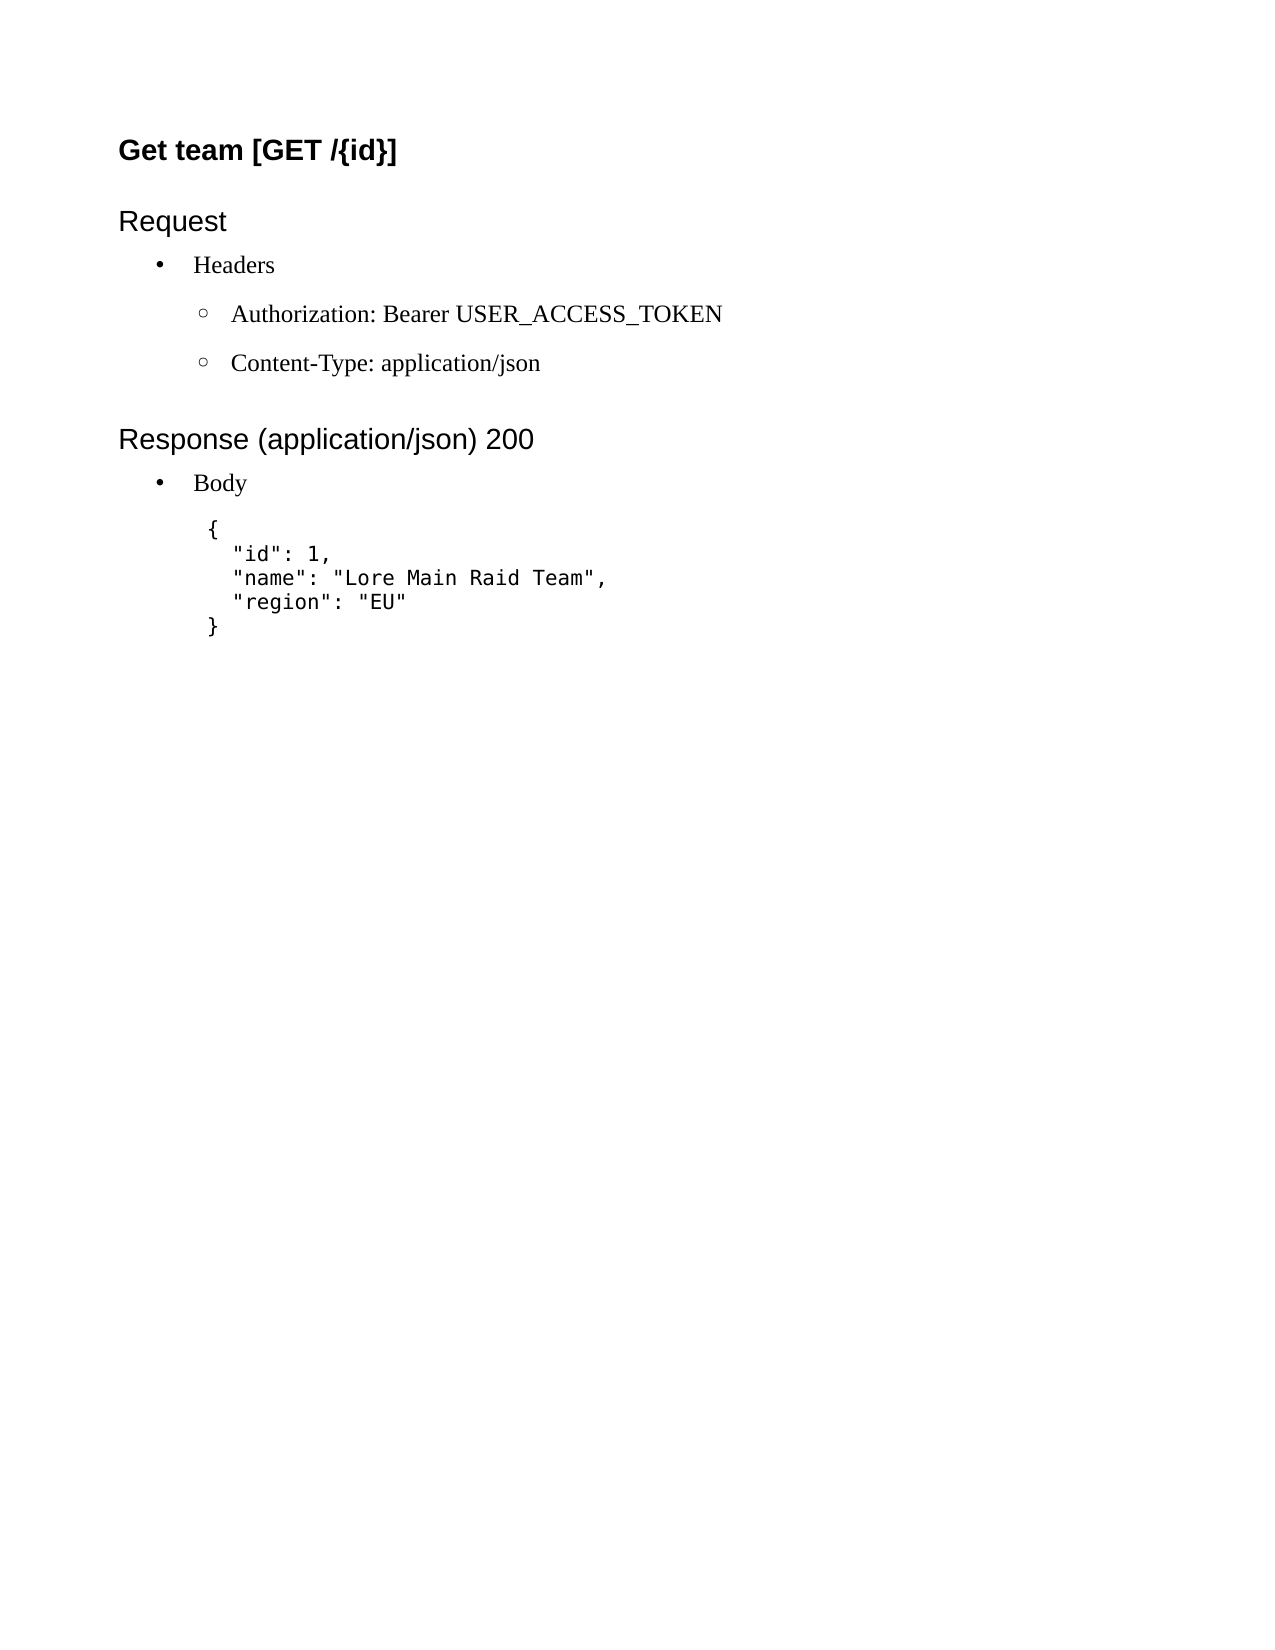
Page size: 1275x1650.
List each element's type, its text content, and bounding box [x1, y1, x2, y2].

text "id": 1, [207, 542, 1157, 566]
text "region": "EU" [207, 590, 1157, 614]
text } [207, 614, 1157, 639]
subtitle Request [118, 204, 1157, 237]
list Content-Type: application/json [193, 348, 1157, 377]
text "name": "Lore Main Raid Team", [207, 566, 1157, 590]
subtitle Response (application/json) 200 [118, 422, 1157, 456]
list Headers [156, 250, 1157, 279]
list Body [156, 468, 1157, 497]
subtitle Get team [GET /{id}] [118, 133, 1157, 166]
text { [207, 517, 1157, 542]
list Authorization: Bearer USER_ACCESS_TOKEN [193, 299, 1157, 328]
